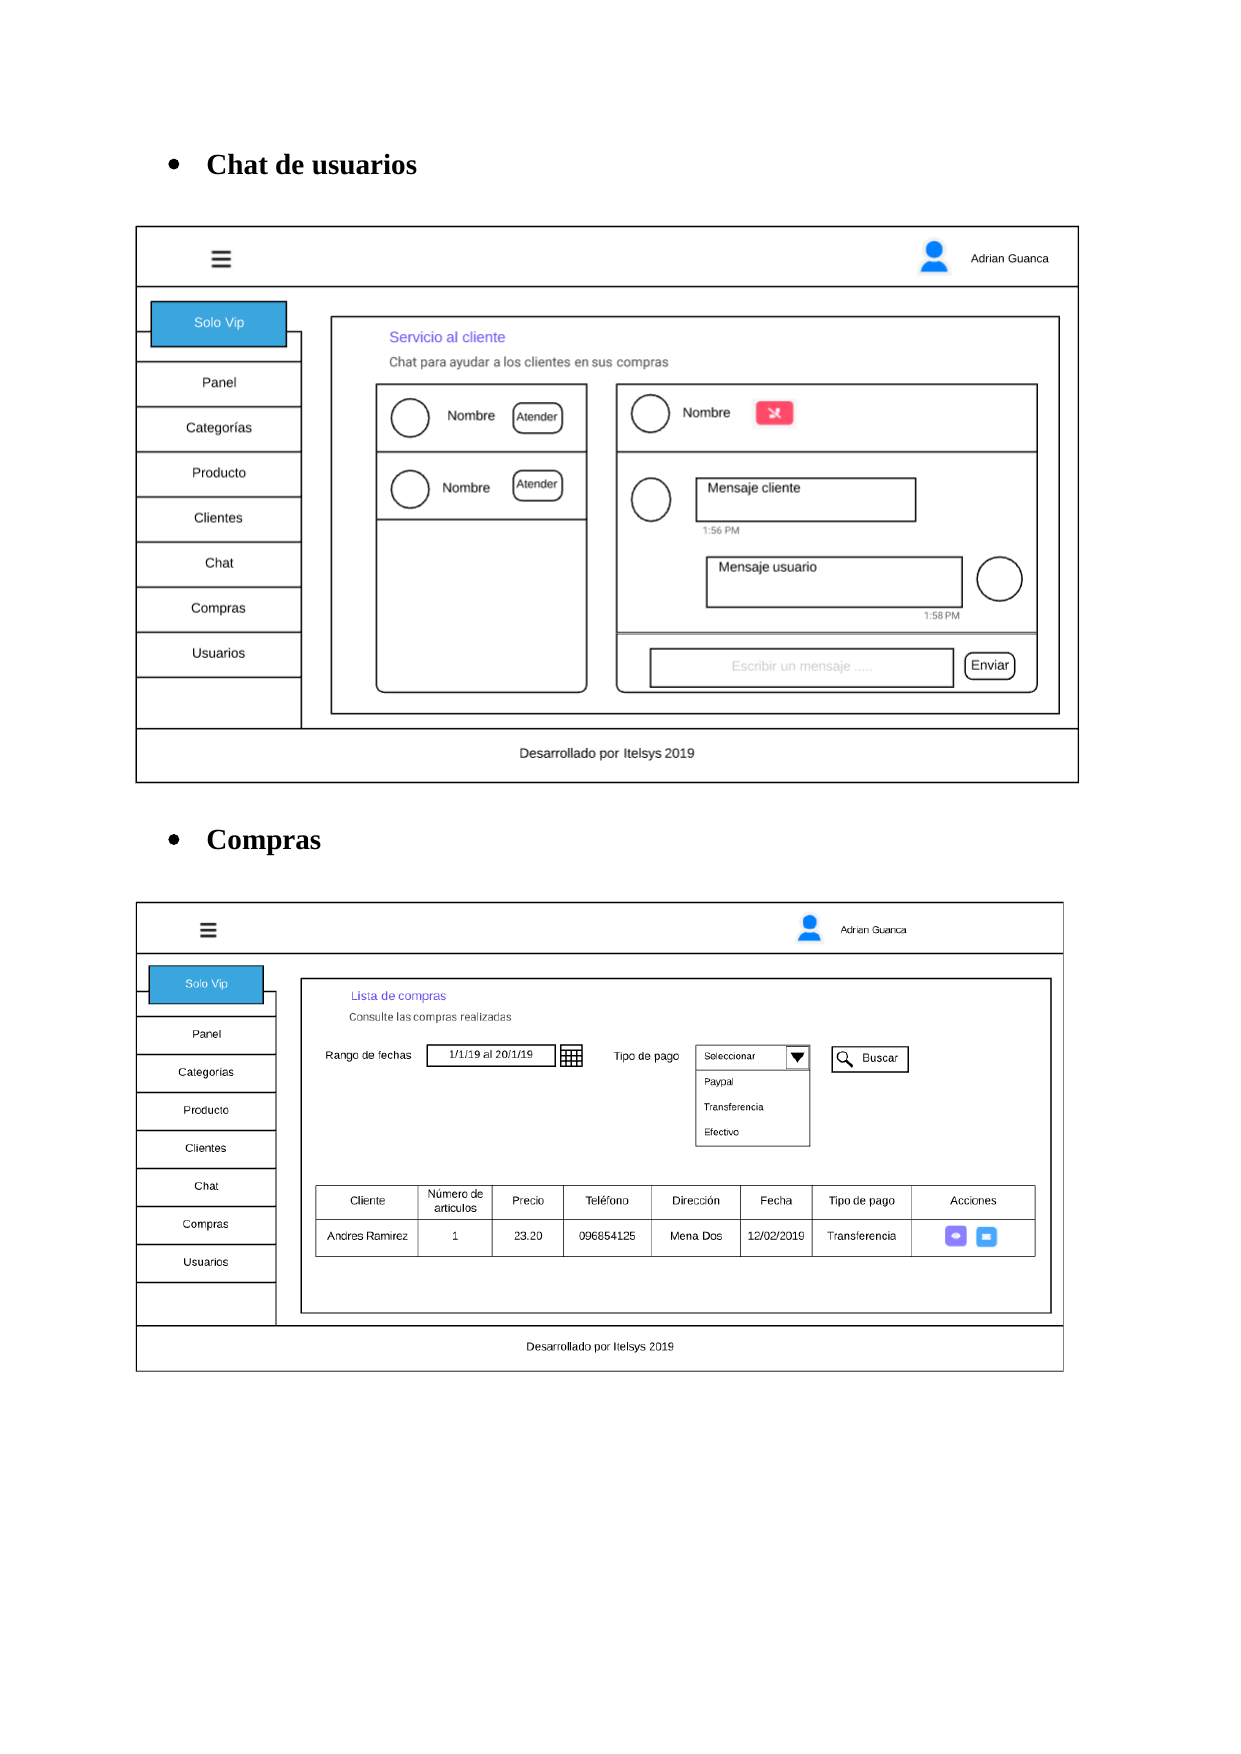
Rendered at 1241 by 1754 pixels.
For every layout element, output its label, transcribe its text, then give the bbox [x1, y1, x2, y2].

picture [135, 901, 1064, 1372]
picture [135, 225, 1080, 784]
list Compras [169, 822, 1194, 856]
list Chat de usuarios [169, 147, 1194, 181]
